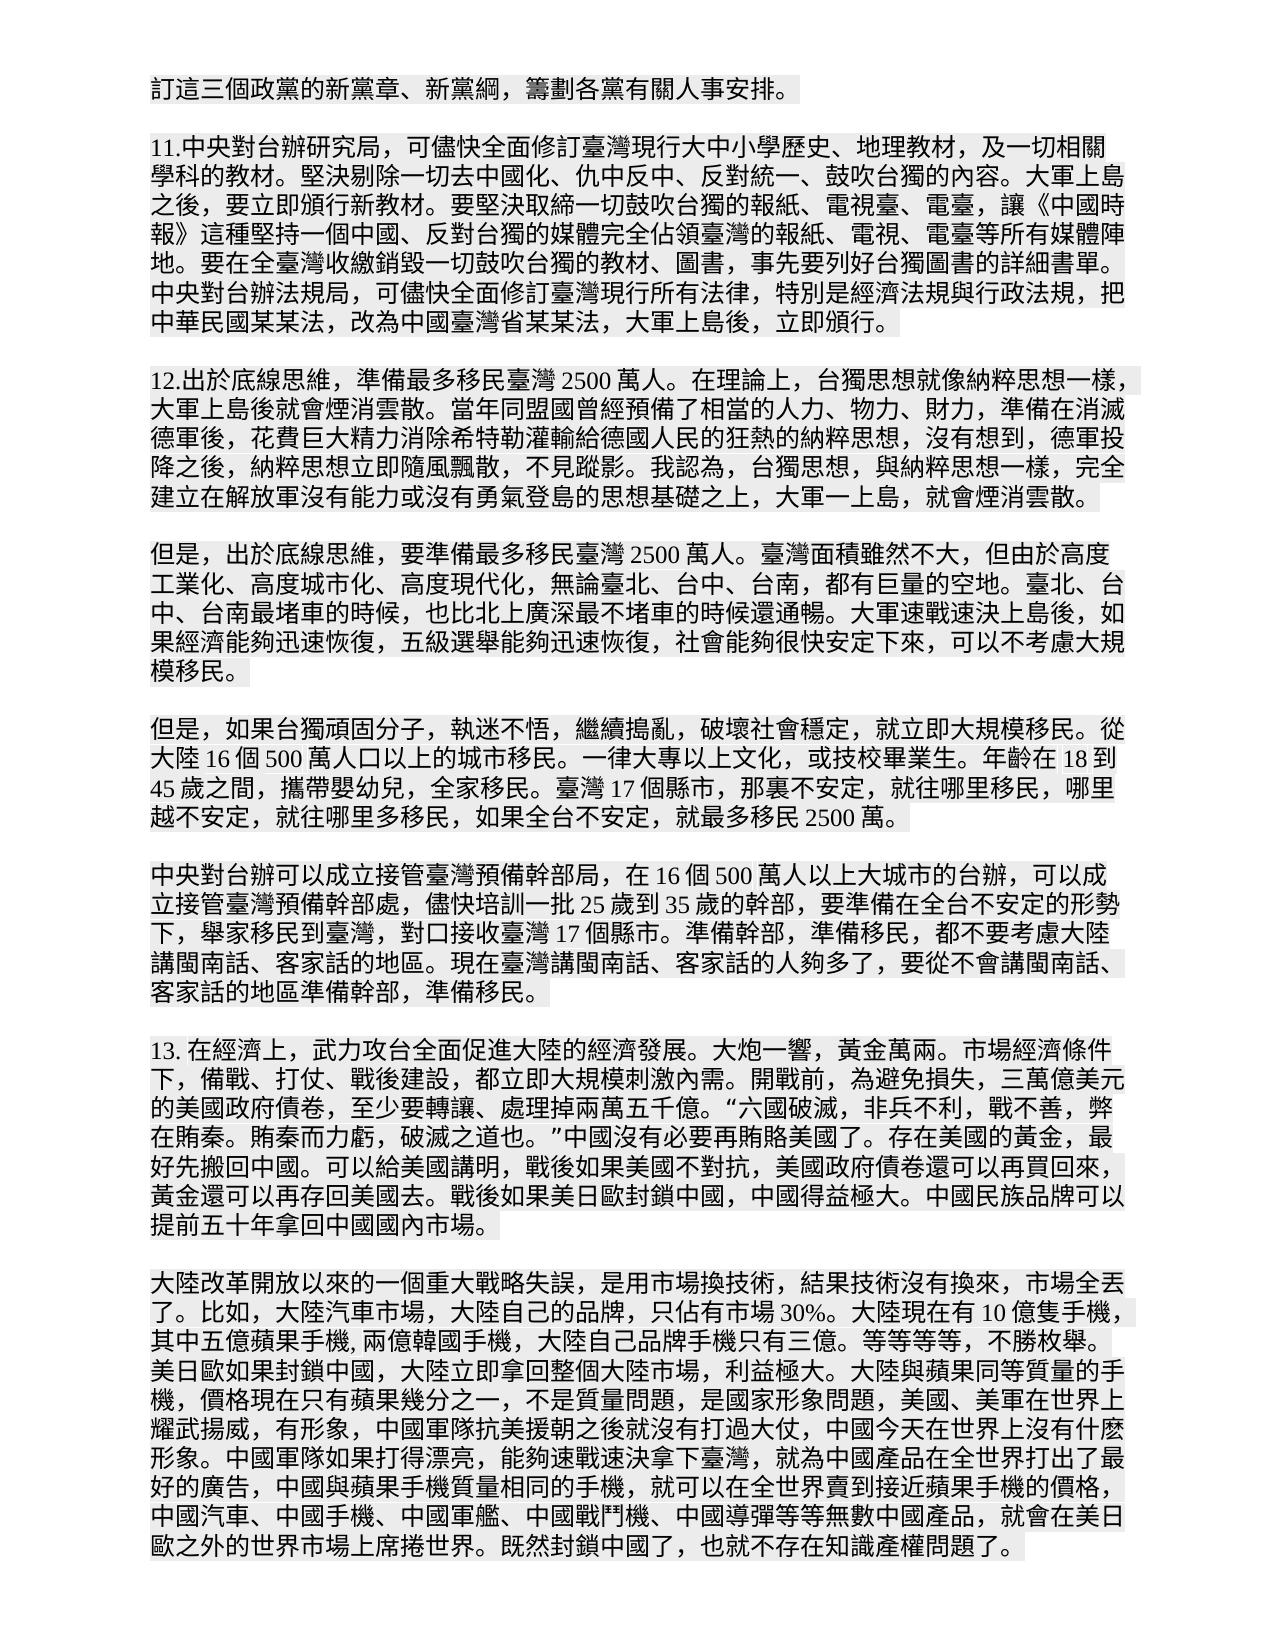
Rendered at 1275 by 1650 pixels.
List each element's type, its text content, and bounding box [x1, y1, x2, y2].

text 李先生您好。 咱倆不識，感謝您把我也納入數百人龐大的收件人之一。我不懂社會學，但我知道什麼 "不是" 社會學。您這篇 "大作"，大是很大，估計好幾萬字應該有吧，但光是字多數量大並不保證內容也一樣大。老實說，我實在看不出這樣的文章跟什麼社不社會學扯得上什麼關係。這類文章，只要更換幾個關鍵字，台灣其實多得是，特別是當今一片綠油油的台灣社會，這樣一種言論內涵，俯拾皆是；差別只是一個統一個獨，各擁立場，本質卻如一。 先不說立場，光就這類文章屬性而言，毫無一絲智性成份，它其實只是一種立場宣洩。宣洩沒啥不好，重點是宣洩什麼。我從中能感受到的唯一東西就是近乎瘋狂的愚昧與仇恨。在台灣，我同樣也常納悶，時下喧囂跋扈的綠油油人士們，特別是動輒搖旗吶喊、蠢血沸騰、反中仇中的年輕一代，究竟他們的腦殼裏頭還有沒有腦子？我從您的這篇文章中也有類似的困惑，甚且有過之而無不及。 真不可思議，怎麼會有人連如何燒殺擄掠都能如此興奮地規劃與幻想，講得彷彿人不是人，而只是一些可以任意擺佈的棋子或工具。假若祖國普遍是像您這樣的人，那我們要這種祖國做什麼呢？ 長期以來，我倒是也有個有關統獨的解決方法，經常浮現腦海，若能實施，小弟我很可能成為台灣之光，獲得諾貝爾和平獎。方法其實很簡單，我願意出資若干，挑個地點，擺個擂臺，恭請兩岸立場各異的愛國陣營，各自推派愛國志士數名，上台比劃比劃。小弟願意自掏腰包，提供武器給雙方參賽選手，包括扁鑽、武士刀、雙節棍、菜刀等等；要是打傷了，我甚至可以進一步提供醫藥費。台灣這一邊，我心裏頭已有些最佳人選，但我不太敢說出他們的名字，例如其中之一有個外號叫時代的什麼力量。至於對岸方面，就恭請李先生您領軍參賽。三回合定勝負，一舉解決兩岸統獨問題。 我對自己這個符合最高級社會學理念的構想，相當自豪。套一段您的句型： "有誰的想法能比陳真更精闢更精準更加高瞻遠矚的嗎？俺孤陋寡聞，沒有看見。有誰看見了，請告訴我，我一定儘快認真跟他學習。" 陳真 作者介紹： 前台南永福國小一到六年級班長 哈巴狗電台董事長 兩岸和平擂台賽發起人 諾貝爾和平獎最有潛力候選人 ======================================= 和平統一 已無可能 作者：李毅 2016年02月12日 臺灣觀選結束。今日離開臺灣。《李毅臺灣觀選記》，已經發表了十篇。這篇總結，分為五個部分。第一，簡介一下臺灣問題的現狀與這次選舉的結果。第二，檢驗一下我自己過去的研究，也就是那三篇文章的結論。第三，探討一下社會研究方法。第四，對習近平，說幾句話。第五，對蔡英文，說幾句話。出於對習近平和蔡英文的尊重，把第四、第五部分，提前放在卷首。本文的主幹觀點非常明確：和平統一已無可能。恭請海內外臺灣問題研究專家指教，特別恭請兩岸的台海問題專家指教。 致習近平 1. 總述：和平統一，已無可能。現在不解決臺灣問題，臺灣問題必將無限期拖延下去，且日益惡化。現在，在軍事、經濟、政治、外交、黨心、士氣、民氣、台情等等方方面面，大陸武力統一臺灣的時機都已經完全成熟。蔡英文公開明確承認九二共識，公開明確承認世界上只有一個中國、大陸和臺灣同屬一個中國，公開承認“大陸與臺灣均是中國的領土，促成國家的統一，應是中國人共同的責任”，這種可能性，微乎其微。這是天賜良機。大陸發動解放臺灣戰役，用戰爭方式統一中國的時間，可以初步定在2017年元旦到2017年五一之間。時間已經不多，可以用倒計時的方式，立即全面加緊準備。 2. 為什麽和平統一已無可能？為什麽必須動武？過去，現在，將來，臺灣發生了什麽？綜合二十多年來的多種統計資料，大體說來，形勢是這樣的。1996年，臺灣贊同1996年統一的人，超過30%。2006年，臺灣贊同2006年統一的人，少於10%。 2016年，臺灣贊同2016年統一的人，少於1%。主要原因，是李登輝、陳水扁、蔡英文通過修改臺灣大中小學教材，通過全面控制臺灣的社會輿論，在臺灣強行灌輸去中國化、仇中、反中、反對統一、堅持台獨的思想意識形態，在臺灣贊同統一的一代逐漸死光了，反對統一的年輕一代成長起來了。隨者蔡英文至少要執政八年，臺灣仇中、反中、反對統一的台獨意識必將迅速發展、日益壯大。如果現在不打，蔡英文執政四年之後，2020年，臺灣贊同2020年統一的人，可能少於500分之一。蔡英文執政八年後，2024，臺灣贊同2024年統一的人，可能少於1000分之一。之後只會越來越少。 雖然大陸在經濟上是臺灣的第一大貿易夥伴，臺灣實際上還在美國手裏。在軍事、政治、外交、思想、教育等眾多方面，實際上，臺灣現在不是中國的一部分，而是美國的一部分。這就使得，台獨勢力的順利發展，更加有恃無恐、肆無忌憚。時間在李登輝、陳水扁、蔡英文一邊，每多拖延一分鐘，都對大陸極為不利，因為臺灣贊同統一的人，多數是老人，死得很快。天有不測風雲，未來中美、中日關係的前景，烏克蘭衝突、中東衝突的前景，國際油價的前景，都不在大陸掌控之中。目前武力統一的有利時機，有可能稍縱即逝。 3. 未來和平統一的唯一可能性在於，很多年之後，在臺灣出現一個領袖，能夠全面修改臺灣的大中小學教科書，把去中國化、仇中、反中、反對統一、支援台獨的內容全部去掉，恢復所有臺灣省是中國的一個省、要做中國人、叛國是漢奸的教材內容，然後保證這種教材在臺灣使用二、三十年，培養出來新一代反對台獨的有中國意識的中國人，然後兩岸和平統一。現在看來，這種可能性是白日做夢、癡人說夢、天方夜譚。台獨勢力絕不會允許出現這種前景，美日也絕不會允許出現這種前景。最重要的是，大陸根本沒有任何方式方法可以促成或導致這種前景的出現。 4. 現在以蔡英文為首的台獨勢力深信：大陸弊端重重，危機四伏，一片黑暗，絕對不敢武力犯台，美日軍隊，出於美日的核心戰略利益，絕對不會坐視中國武力統一臺灣。現在，所謂大陸可能武力攻台，所謂美日軍隊不會保衛臺灣，這種“狼來了”的說法，在臺灣主流社會，早已成為笑話，成為笑柄。不僅多數綠營選民不相信，就是多數藍營選民也不相信。現在千分之999的臺灣人，根本就不知道王洪光是誰，根本就不可能哪怕看一眼王洪光的《大陸如何在戰爭中統一臺灣》。完全都是花崗岩的腦袋，針插不進，水潑不進。夏蟲不可以語冰。 5.目前大陸對台工作的一切方式方法，都不會導致和平統一，基本上都與實現和平統一無關。首先要丟掉兩岸經貿融合導致和平統一的愚蠢幻想。這種幻想與人類社會現實完全不符。二十多年來，兩岸經貿融合迅猛發展，台獨勢力同時迅猛發展，是又一個明證。秦滅六國之前，七國之間，經貿關係非常密切，可是六國沒有一國是和平統一的。一戰之前，交戰雙方經貿關係非常密切。二戰之前，德國與英法蘇美的貿易關係更為密切。烏克蘭經濟與俄羅斯經濟本身就是融為一體的。等等等等，不勝枚舉。在大陸扶植台商、照顧台商，完全與和平統一無關。有些台商，甚至是大台商，在大陸發財，卻在臺灣支援台獨。無論台商在大陸賺多少錢，都無助於拉動臺灣人民同意和平統一。在台南買水果無助於拉動台南人民同意和平統一，對台南果農來說，大陸買水果與美日歐在台南買水果沒有大的區別。經濟依存度與和平統一無關，加拿大和墨西哥對美國經濟依存度非常高，從來沒有聽說過加拿大和墨西哥同意與美國和平統一。 6.通過加強兩岸青年交流，促成臺灣青年同意和平統一，更是幻想，更是癡心妄想。通過大陸資本進軍臺灣，促成和平統一，是更大的幻想。給大陸政府出上述這些主意的哪些台海問題專家，不是水平低，不是能力差，而是拿了台獨勢力的好處，其心必異，只要清查一下他（她）們的家產及其來源，就一目了然。大陸客旅遊臺灣，對和平統一毫無用處。臺灣人均收入高於大陸，臺灣文明程度總體而言高於大陸。一些大陸遊客，文化偏低，年齡偏大，服裝有些不入時，在公共場合高聲喧嘩，甚至有隨地吐痰的，這都是我親眼所見。大陸客，在臺灣，總體而言，口碑不好，形象不好。少數臺灣人熱烈歡迎大陸客，完全是為了人民幣，與和平統一沒有一絲一毫的關係。 7. 現在多數臺灣人民所要求的，恰恰是大陸永遠無法提供的。目前，經過二十多年的台獨教育，多數臺灣人民並不要求大陸給錢，而是要求大陸提供“對等、尊嚴”，提供更大的台獨國際空間，最好是允許臺灣加入聯合國。連戰參加北京抗戰閱兵式，引起幾乎全臺灣人的憤慨。馬英九去新加坡參加習馬會，多數臺灣人對馬英九很反感，責怪馬英九沒有自稱總統，是自我矮化，是親中賣台。現在，只要是仇中、反中的事情，無論大中小，都能在臺灣煽動起巨大的群眾性的、情緒化的支援。 這也難怪，因為，現在，在全世界，阻擋臺灣從事實獨立走向完全、徹底獨立的，就是大陸，而且，大陸目前的主要做法，就是消滅台獨的國際空間。中國有14億人，有960多萬平方公里，產值有10萬多億美元，有三十多個省。臺灣省2300萬人口，3.6萬平方公里，產值5000多億美元，論人口、面積，臺灣省平均小於中國一個省，論產值，平均也不到中國兩個省。鑒於臺灣有18萬軍隊，大陸對臺灣省的尊重，可以略高於上海市、廣東省、香港市。但是，目前多數臺灣人民所要的台獨國際空間，即使大陸軍隊被打敗了，大陸政府也不敢給，誰給誰就會立即被推翻。可是，如果大陸不給台獨國際空間，多數臺灣人就會繼續仇中、反中，而且會越來越嚴重。反服貿太陽花，反課綱，周子瑜事件，這樣的仇中、反中群眾運動，只會層出不求，要找事，很容易，沒事都能找出事來，更不用說本來就有很多事，防不勝防。 8. 武力攻台，目前在軍事上有絕對的把握。王洪光《大陸如何在戰爭中統一臺灣》一文，已經講得清清楚楚。本文做一點補充建議。在兵力配置上，按照最低兵力要求的六倍配置兵力。解放臺灣戰役，與解放戰爭打錦州、打天津、渡江戰役一樣，時間要用小時計算，力求速戰速決。早一個小時解決戰鬥也是好的。要吸取金門戰役的教訓。在臺北、台中、台南三個方向，可同時配置一個強大的空降突擊兵團，和一個強大的登陸突擊兵團，這六個兵團的兵力與火力配置，都要大到足以獨自解放全臺灣。真正做到殺雞用牛刀。六個兵團，全是主攻兵團，都不是助攻兵團。明確授權這六個兵團，每個兵團都有義務在解決當面之敵後，迅速幫助尚未結束戰鬥的友鄰兵團，迅速解放全臺灣。在火力配置上，給每個兵團，都配備足夠的電磁彈和中子彈。一方面，最好一個都不用。另一方面，如果需要，該用多少就用多少。每早一分鐘解決戰鬥，就是對臺灣人民的最大愛護。 配備六個主攻兵團，同時也是為了練兵。在內蒙古大草原練兵，畢竟練不了陸海空協同，更練不了陸海空與城市戰的協同。對提高部隊戰鬥力來講，在臺灣打五天，等於在內蒙古大草原練二十年。攻擊得手、拿下臺灣後，除留下駐防臺灣的海空軍部隊、戰略火箭軍部隊和一個集團軍之外，主攻部隊主力立即迅速回撤到大陸原駐防地，以震懾全球軍事列強，迅速恢復全球戰略穩定。臺灣地方的軍事行動，迅速交給武警部隊接防。 9.與軍事攻取臺灣同樣重要的，甚至更為重要的，是戰後治理臺灣。要吸取香港工作的教訓，對戰後治理臺灣，精心設計，精心施工。戰後治理臺灣，並不困難。臺灣經濟的現代化程度，遠高於二戰前的德國與日本，而且，大都是節能型、環保型產業，戰後恢復經濟非常容易。臺灣民主是好東西，要愛護，要保護，要發揚。臺灣的五級選舉，可全部保留，各級公務員可全部留用，只需把總統選舉改為省長選舉，把立法院選舉改為省議會選舉。 這要感謝李登輝。兩蔣時代，臺灣有一個龐大的臺灣省政府，在台中，治理臺灣省日常事務，另有一個中華民國政府，在臺北，代表全中國。李登輝為了台獨，也為了打擊聲名卓著的臺灣省長宋楚瑜，廢除了台中的臺灣省政府，把在臺北的中華民國政府全面降格行使臺灣省政府的職能。所以現在很好辦，大軍上島後，只需把現在臺北行使臺灣省政府職能的中華民國政府，改名為臺灣省政府，把各部改為各廳，就一切都解決了，教育部改為省教育廳，交通部改為省交通廳，等等等等，即可。只需撤銷外交部和國防部，改為臺灣省外辦，和臺灣省軍區。臺北現政府，部下面就是處，處下面就是科，沒有司局，剛好。首任臺灣省長，很多人都合適，連戰，宋楚瑜，馬英九，吳伯雄，洪秀柱，林毅夫，郝龍斌，等等等等。林毅夫的國際形象尤其好。把在香港立法會沒有通過的對候選人的限制條例，拿來放在臺灣用。相信臺灣人民，依靠臺灣人民，首任省長之後的臺灣省長，臺灣人民選上誰，就是誰，垂範香港。 10.臺灣現有三個大黨，重組之後，都可以繼續競選參政。無非是中國現有八個民主黨派，再加上兩、三個。中國國民黨，由黃復興黨部、新黨、深藍組成。大陸的民革，是否加入，可以研究。民進黨，改名中國民主進步黨，全力動員全體原民進黨員反正加入。首任中國民主進步黨主席，或許可以徵召許信良。可以抛石頭，摻沙子，可以派遣茅以軾、賀衛方、張千帆等著名大陸自由派人士移民臺灣，加入中國民主進步黨的領導工作。成立中國青年黨，全力動員全體原時代力量黨的黨員反正加入。規勸宋楚瑜的親民黨，規勸國民黨本土派，自由選擇加入中國國民黨或中國民主進步黨。愛國不分先後，一個都不能少。各黨修改一下黨章的頭一段或頭幾段就可以。無非是在第一段加上：熱愛祖國，堅決擁護統一，堅決反對台獨。治理戰後臺灣初期，在公檢法等相關部門，可以多用中國國民黨（黃復興黨部）的人，在民生部門，可以多用中國民進黨的人。三個政黨的領袖人物，可以參照其他八個民主黨派的辦法，在全國人大、全國政協安排。中央對台辦政黨局，現在就可以修訂這三個政黨的新黨章、新黨綱，籌劃各黨有關人事安排。 11.中央對台辦研究局，可儘快全面修訂臺灣現行大中小學歷史、地理教材，及一切相關學科的教材。堅決剔除一切去中國化、仇中反中、反對統一、鼓吹台獨的內容。大軍上島之後，要立即頒行新教材。要堅決取締一切鼓吹台獨的報紙、電視臺、電臺，讓《中國時報》這種堅持一個中國、反對台獨的媒體完全佔領臺灣的報紙、電視、電臺等所有媒體陣地。要在全臺灣收繳銷毀一切鼓吹台獨的教材、圖書，事先要列好台獨圖書的詳細書單。中央對台辦法規局，可儘快全面修訂臺灣現行所有法律，特別是經濟法規與行政法規，把中華民國某某法，改為中國臺灣省某某法，大軍上島後，立即頒行。 12.出於底線思維，準備最多移民臺灣2500萬人。在理論上，台獨思想就像納粹思想一樣，大軍上島後就會煙消雲散。當年同盟國曾經預備了相當的人力、物力、財力，準備在消滅德軍後，花費巨大精力消除希特勒灌輸給德國人民的狂熱的納粹思想，沒有想到，德軍投降之後，納粹思想立即隨風飄散，不見蹤影。我認為，台獨思想，與納粹思想一樣，完全建立在解放軍沒有能力或沒有勇氣登島的思想基礎之上，大軍一上島，就會煙消雲散。 但是，出於底線思維，要準備最多移民臺灣2500萬人。臺灣面積雖然不大，但由於高度工業化、高度城市化、高度現代化，無論臺北、台中、台南，都有巨量的空地。臺北、台中、台南最堵車的時候，也比北上廣深最不堵車的時候還通暢。大軍速戰速決上島後，如果經濟能夠迅速恢復，五級選舉能夠迅速恢復，社會能夠很快安定下來，可以不考慮大規模移民。 但是，如果台獨頑固分子，執迷不悟，繼續搗亂，破壞社會穩定，就立即大規模移民。從大陸16個500萬人口以上的城市移民。一律大專以上文化，或技校畢業生。年齡在18到45歲之間，攜帶嬰幼兒，全家移民。臺灣17個縣市，那裏不安定，就往哪里移民，哪里越不安定，就往哪里多移民，如果全台不安定，就最多移民2500萬。 中央對台辦可以成立接管臺灣預備幹部局，在16個500萬人以上大城市的台辦，可以成立接管臺灣預備幹部處，儘快培訓一批25歲到35歲的幹部，要準備在全台不安定的形勢下，舉家移民到臺灣，對口接收臺灣17個縣市。準備幹部，準備移民，都不要考慮大陸講閩南話、客家話的地區。現在臺灣講閩南話、客家話的人夠多了，要從不會講閩南話、客家話的地區準備幹部，準備移民。 13. 在經濟上，武力攻台全面促進大陸的經濟發展。大炮一響，黃金萬兩。市場經濟條件下，備戰、打仗、戰後建設，都立即大規模刺激內需。開戰前，為避免損失，三萬億美元的美國政府債卷，至少要轉讓、處理掉兩萬五千億。“六國破滅，非兵不利，戰不善，弊在賄秦。賄秦而力虧，破滅之道也。”中國沒有必要再賄賂美國了。存在美國的黃金，最好先搬回中國。可以給美國講明，戰後如果美國不對抗，美國政府債卷還可以再買回來，黃金還可以再存回美國去。戰後如果美日歐封鎖中國，中國得益極大。中國民族品牌可以提前五十年拿回中國國內市場。 大陸改革開放以來的一個重大戰略失誤，是用市場換技術，結果技術沒有換來，市場全丟了。比如，大陸汽車市場，大陸自己的品牌，只佔有市場30%。大陸現在有10億隻手機，其中五億蘋果手機, 兩億韓國手機，大陸自己品牌手機只有三億。等等等等，不勝枚舉。美日歐如果封鎖中國，大陸立即拿回整個大陸市場，利益極大。大陸與蘋果同等質量的手機，價格現在只有蘋果幾分之一，不是質量問題，是國家形象問題，美國、美軍在世界上耀武揚威，有形象，中國軍隊抗美援朝之後就沒有打過大仗，中國今天在世界上沒有什麽形象。中國軍隊如果打得漂亮，能夠速戰速決拿下臺灣，就為中國產品在全世界打出了最好的廣告，中國與蘋果手機質量相同的手機，就可以在全世界賣到接近蘋果手機的價格，中國汽車、中國手機、中國軍艦、中國戰鬥機、中國導彈等等無數中國產品，就會在美日歐之外的世界市場上席捲世界。既然封鎖中國了，也就不存在知識產權問題了。 14. 對於中華民族，臺灣的戰略位置如骨鯁在喉，拿不回臺灣，則東海、南海問題永遠無解，永遠沖不出第一島鏈。用李敖的話講：臺灣是中國的睾丸，一直捏在美國手裏。拿回臺灣，則東海問題、南海問題立即冰融，第一島鏈立即消失，西太平洋戰略格局立即巨變，中國軍事、經濟、外交、思想等各方面的地位，在全世界立即就上一個大的臺階，與美國的新型大國關係，立即成型。1949年以來，67年了，為了統一臺灣，大陸領袖和人民，付出了巨大的人力、物力、財力、感情；對台工作，各級對台辦，養了多少人，花了多少錢。中國現在經濟總量世界第二、軍事力量世界第三，可是，對很多彈丸小國，中國外交部在公報中都要被迫說一句：感謝貴國支援一個中國，真是把列祖列宗、全球華人的人都丟盡了。過去被迫這樣講，是因為大陸軍事上沒有這個能力，現在大陸軍事上有這個能力了，戰場上能夠拿到的，實在沒有必要在談判桌上再作賤自己了。三個自信，不是拿嘴吹出來的，是打出來的。現在，抗美援朝打出來的自信，65年了，已經用光了，用盡了，沒有了。速戰速決拿下臺灣，全球華人至少可以自信自豪五十年。 15. 大陸有腐敗，有弊端，有社會不公平、社會不公正的現象。打臺灣，有利於在大陸加速推進自主創新，加速推進戶口改革，加速推進反腐敗。開戰之前，要宣佈取消分省市高考，宣佈恢復全國統一高考的時間。開戰之前，要開放除了北上廣深之外所有城市的戶口。北上廣深的戶口也要限期開放。現在雲南的人均收入只有天津的四分之一。開放戶口，必將促成中國人力、物力、財力等生產要素的優化組合發生大躍進，僅此一項，就可以保證中國經濟今後持續二十年每年增長10%。北上廣深等特大城市之間人才自由流動，必將極大促進中國的自主創新能力。（見李毅選集第一卷http://www.langlang.cc/16533947.htm第 46頁到第80頁。）誰為中國人民恢復全國統一高考，誰為中國人民取消戶口限制，中國人民就會為誰赴湯蹈火。 16. 武力統一符合人類社會發展規律。夏、商、周、秦、漢、唐、宋、元、明、清、中華民國、中華人民共和國的統一，都是武力統一，或兵臨城下的城下之盟。美國、日本、德國、俄國、法國、英國、義大利等當今世界主要強國的統一，都是武力統一，或兵臨城下的城下之盟。不戰而屈人之兵，和平統一，必須是在兵臨城下、雙方對戰爭結果毫無懸念的情況下，才有可能。 17.打仗要師出有名。大陸打臺灣，用什麽名義？就用臺灣堅決拒絕簽訂《兩岸和平協定》的名義。大陸備戰結束，開戰前一、二十天，可主動與蔡英文政府談判，要求按照李登輝、馬英九制定的《國統綱領》的有關詞句簽訂《兩岸和平協定》，並拿出一個好看的協定草案。同時對聯合國、歐盟、上海合作組織、亞投行所有國家、所有100多個中國的邦交國、所有相關國際組織，掀起一場外交大戰，推銷這個協定草案，要求全人類支援兩岸按照臺灣制定的《國統綱領》簽署《兩岸和平協定》。 除了美日，全世界可能沒有那個國家敢於公開反對中國這個熱愛和平的美好要求。就是對美國，中國也有很多話要說，當年的“四不一沒有”，就是美國和陳水扁承諾的，現在到了美國完全徹底兌現承諾的時候了。蔡英文作為兩國論的倡導者，作為當今台獨勢力的領袖與教母，必然會斷然拒絕按照李登輝、馬英九制定的《國統綱領》簽署《兩岸和平協定》。臺灣拒絕和平，大陸為和平而戰，全人類沒話講。中央對台辦交流局，現在就可以開始起草這個保證能打仗的《兩岸和平協定》。要特別注意中英文的區別。英文要特別要看，要讓全人類都覺得非常好看，並且要特別向全人類說明，這是從臺灣李登輝、馬英九的《國統綱領》中引用的詞句。中文要讓台獨勢力完全無法接受，而且對臺灣政府講，一個字都不改。世界列強的領袖，都是現實主義者，都很清楚戰場結果與談判結果之間的關係。以中國現在的經濟軍事實力，這樣一個《兩岸和平協定》，已經是最低要價了，是給美日領袖一個面子。一句話都不說，直接把臺灣打下來，也未嘗不可。 18. 除了打過海峽去，解放臺灣島，對台工作還有其他做法嗎？想來想去，非要做的話，當然可以找事做，但都是事倍功半的下策。如果不打，對台工作的戰略，就只能是破壞台獨勢力，保護統一火種。具體說來，鑒於臺灣已經由主張台獨的政黨和領袖執政，大陸立即解散海協會，取消國台辦的名義，改用中共中央對台辦的名義，進行對台工作。中共中央對台辦，要求臺灣當局，立即恢復國統會，立即恢復《國統綱領》。鑒於大陸海協會已經解散，大陸海協會與臺灣海基會這兩個民間團體簽署的23項協定，就不存在了，為了挽救兩岸關係，中共中央對台辦要求立即與臺灣國統會重新簽署這23項協定。鑒於臺灣當局拒絕恢復國統會，為了挽救兩岸關係，中共中央對台辦立即與黃復興黨部重新簽署這23項協定。由黃復興黨部的總部與其在全臺灣的分部，在全臺灣代行現在臺灣海基會的工作。 19.大陸現有幾萬家台商。大陸和臺灣現在每年有1200億美元的生意，臺灣到大陸800億，大陸到臺灣400億。絕不允許台獨勢力、台獨分子再沾手一分錢。對大陸台商，抓大放小，從最大的五家台商、十家台商、五十家台商、一百家台商做起，要求它們在臺灣三大報紙之一刊登顯著廣告：“大陸與臺灣均是中國的領土，促成國家的統一，應是中國人共同的責任”。任何公司，任何臺灣企業家，要想沾手這每年1200億的生意，都要查一查，中共對台辦自己查也行，委託黃復興黨部查也行，看看與台獨勢力有沒有密切關係。如果本人是台獨分子，沒門。如果三族之內有台獨頭面人物，必須去給這個頭面人物做工作，或宣佈與這個頭面人物脫離親屬關係。總之，在大陸賺人民幣，在臺灣支援台獨，這種事情，一分錢也不能再發生了。 20. 他大舅他二舅都是他舅，高桌子低板凳都是木頭。經過努力工作，五年之後，或許黃復興黨部可以從9萬人恢復到90萬人，十年之後，或許可以恢復到200萬人。但是，上述這些工作，無論做得多麽好，無論做多少年，都不能導致和平統一。最後還是要武力統一。總之，從今往後，武力統一之外的和平對台工作，又難看，又難吃，浪費大量人力、物力、財力，費力不討好，事倍功半。還是不如現在就打過去算了。 小小寰球，有幾個蒼蠅碰壁。 嗡嗡叫，幾聲淒厲，幾聲抽泣。 螞蟻緣槐誇大國，蚍蜉撼樹談何易。 正西風落葉下長安，飛鳴鏑。 多少事，從來急；天地轉，光陰迫。 一萬年太久，只爭朝夕。 四海翻騰雲水怒，五洲震蕩風雷激。 要掃除一切害人蟲，全無敵。 （此節1月17日深夜在臺北草擬、討論。副團長戴為群、某某某參與討論並同意基本觀點。） 致蔡英文 1.和平臺獨是幻想。台獨不是請客吃飯，不是做文章，不是繪畫繡花，不是溫良恭儉讓，台獨是暴動，是用屍積成山、血流成河的方式，把中國臺灣省從中國分裂出去的暴烈行動。二十多年來，和平臺獨之所以順利成功，是因為大陸14億人民的絕大多數，並不知道真實情況，他們還以為和平統一正在進行之中。一旦大陸人民瞭解到，和平統一已無可能的殘酷現實，和平臺獨的路就走不通了。目前臺灣多數堅持台獨的朋友，都認為台獨可以和平實現，這完全是異想天開。 2.實現台獨的唯一途徑，是打敗中國軍隊。我從來不否認，台獨的確也有一定的理由。我2008年在大陸出版的著作http://www.langlang.cc/2048111.htm，第251頁到第253頁，就專門介紹了台獨的理由。但是，有理由台獨，不等於能夠實現台獨。朝鮮和越南都曾經是中國的一部分，現在不是了，因為朝鮮和越南曾經打敗中國軍隊，越南還曾經打敗過無敵于天下的蒙元大軍。 3. 裝備800萬條槍，打一場臺灣獨立的人民戰爭，是台獨的正規選項。二十多年來，每當台獨朋友質問我：我們臺灣這麽多人口，這麽大的面積，這麽大的產值，為何不可以獨立？我的回答都是一貫的：你們只要敢打，就有可能。臺灣現在2300萬人，除去老弱病殘，有800萬人可以拿槍。可以裝備100萬挺重機槍，200萬挺輕機槍，300萬隻衝鋒槍，200萬隻高級步槍。我這次也親眼看到了，臺北、台中、台南，都有高樓林立的都市區，易守難攻，是打城市戰的天然好戰場。根本不用築壘，只要把這800萬條槍，放進這些高樓中，只要有足夠的彈藥、飲水、壓縮餅乾，就形成了人類有史以來最大的城市堡壘群。不要說大陸軍隊兩周拿不下整個臺灣，就是臺北101大樓，在裏面放上兩萬條槍，大陸軍隊兩周都拿不下來。200萬怎麽敢進攻800萬？以大陸現在的200萬軍隊，根本不敢碰臺灣。為了攻取臺灣，大陸軍隊至少要恢復到我上小學時的規模：500萬軍隊，外加3000萬基幹民兵。 4. 在軍事上，在經濟上，打一場800萬條槍的臺灣獨立人民戰爭，對臺灣是易如反掌的事情。臺灣根本不用從美國買武器。正如王洪光《大陸如何在戰爭中統一臺灣》一文所述，臺灣軍隊的飛機、軍艦、裝甲部隊，在解放軍第一輪火力覆蓋中，就會被基本消滅，就會失去作戰能力。要打贏臺灣獨立戰爭，臺灣的二十萬軍隊，要徹底變換裝備，改為十萬個單人對空肩扛式導彈放射架，和十萬個單人反坦克肩扛式導彈發射架。這二十萬隻發射架，加入800萬條槍，放進臺北、台中、台南的高樓群，就對解放軍的空中優勢和裝甲優勢，構成巨大的威脅。所有上述這些武器，都便宜得要命，臺灣自己都能造。比從美國買沒用的重武器便宜許多倍。 5.但是，在政治上，有兩大難題。第一個，是如果動員臺灣人民。二十多年來，台獨領袖一直努力忽悠臺灣人民，說台獨絕對不用打仗，可以和平臺獨，所以二十年來台獨順利發展。現在，雄才大略的蔡英文主席，如何改口，如何教育多數臺灣人民，為了台獨，捨身取義，傾家蕩產，毀家紓難，捨生忘死，視死如歸，慷慨赴死，在人口稠密的居民區、辦公區，打一場玉石俱焚的台獨人民戰爭？台獨上層領導人士，能否自己，或讓自己的子孫，帶頭在這場台獨人民戰爭中身先士卒、衝鋒陷陣？我不知道，我的研究還不夠，請各位專家指教。 6.第二個問題，更為嚴重。台獨二十多年來之所以在臺灣順利成功，一個非常重要的原因，是當年李登輝杯酒釋兵權，奪了郝柏村的兵權，奪了深藍的兵權。李登輝和陳水扁都刻意拔擢本省籍的將軍。現在，如果給臺灣人民裝備800萬條槍，和充足的彈藥，黃復興黨部，至少可以掌握幾十萬條槍。論選舉，民進黨以一當十，可是 民進黨不會打仗。論打仗，在臺灣，黃復興黨部以一當百。黃復興黨部，一旦有了幾十萬條槍的兵權，會不會報當年一箭之仇，消滅台獨領導階層，拿回當年被李登輝奪走的兵權和政權？我不知道，我的研究還不夠，請各位專家指教。黃復興黨部一旦動手，大陸必將全力支援。 7.多數台獨朋友都很看重，大陸確實有人公開或私下支援台獨。但是，不能光看絕對數字，還要看相對數位。大陸有14億人。如果有百分之一的人支援台獨，就是1400萬，百分之二，就是2800萬，百分之三，就是4200萬。所以，即使有4200萬大陸人支援台獨，也可以忽略不計，因為還有97%的大陸人民反對台獨。而且，一旦開戰，這些支援台獨的大陸朋友，絕大多數，也會公開改變態度，支援武力統一。極少數繼續支援台獨的人，會按照大陸的《反分裂國家法》，當作叛國的漢奸賣國賊論處。 8. 總述：和平臺獨是幻想。台獨的正規選項，是打一場800萬條槍的臺灣獨立人民戰爭。在軍事上、經濟上，這對臺灣易如反掌。但在政治上有兩大難題，能否破解這兩大難題，我的研究不夠，我不知道。如果無法解決這兩大難題，武力台獨的路就走不通。和平臺獨、武力台獨都走不通，就只有和平統一、武力統一這兩條路了。可是，和平統一這條路，被臺灣自己堵死了，從今往後，在可以預料到的相當長的時間裏，沒有任何臺灣領導人，敢在臺灣提倡和平統一。那豈不是，只剩下，武力統一這一條路了？ 臺灣現狀 臺灣的現狀，因為致習近平與蔡英文的兩個部分提前放在卷首，已經在前面講過了。這裏從另一個角度，從臺灣人的角度，再簡單描述一下。在蔣介石、蔣經國時代，絕大多數臺灣人，都認為自己是中國臺灣省人。這是現實，你活在某村、某鄉、某縣、某市，屬於臺灣省，龐大的省政府，在台中，管理臺灣省的日常生活。這個臺灣省，屬於一個叫做中國的國家，首都原來在南京，現在因故遷到了臺北。這個中國中央政府，自稱代表全中國，剛到臺灣時，在世界上有近百個國家承認，後來減少到只有20幾個。 蔣經國犯了兩個大錯誤。一是不知道自己什麽時候去世，二是把立志要消滅中國國民黨和中華民國的李登輝選為副手。李登輝上臺，修改憲法，修改法律，改變政府結構，改變大中小學教材，改變社會輿論，造成了事實上的臺灣獨立。廢除了在台中的龐大的臺灣省政府。把臺北的中國中央政府裏面，代表全中國的部門、職位、編制，逐步撤銷，直至消滅；把政府的職能，轉變為臺灣省政府的職能，只管理臺灣，與中國無關。最為重要的，是由臺灣2300萬人民，直接選舉國家總統。 剛開始，作為一個臺灣人，這是個笑話。中國14億人，中國的總統，怎麽能由臺灣的2300萬人選出？2300萬臺灣人能選的，不就是臺灣省長嗎？可是，二十多年過去了。經歷過李登輝、陳水扁、馬英九六次選舉之後，對多數臺灣人來講，臺灣不是一個省，臺灣是一個獨立的國家，臺灣人民自己選總統，自己選國會，自己選五級政府，這不僅作為大中小學教材內容，不僅作為主流社會輿論，而且作為一種政治現實，作為一種生活方式，根深蒂固地建立起來了。今天，對於多數臺灣人，你要是說：臺灣不是一個獨立的國家，而是一個省，臺灣省是中國的一個省，他會非常吃驚，以為你腦子裏面進了水，以為你腦殘，以為你是從月亮上來的。 我在十年前，十五年前，就準確預料到，今天臺灣會有這個形勢，並寫進了文章裏，寫進了書裏。知難行易。直到今天，大陸同胞多數人，海外僑胞多數人，還不瞭解這個基本的現實。這次選舉，把這個基本現實，徹底暴露了，全人類都知道了。從今往後，臺灣沒有藍綠之爭了，因為沒有藍營了。今後的臺灣政壇，是若干綠色政黨競爭的舞臺。 社會學研究 一個好的社會學研究(sociological research)，包括三個方面：第一，社會形勢。也就是對社會的描述性研究（descriptive research)和解釋性研究(analytical research) 。第二，社會預測。第三，社會政策。或者叫公共政策(public policy)。研究做得好不好，自己說了不算，別人說了也不算。實踐說了算，時間說了算。 三年、五年、十年、八年過去，回過頭來看，一目了然。比如，關於台海研究，三年、五年、十年、八年前，有很多文章，有很多著作，很難比較，很難評價。現在，我們知道了，臺灣是這樣一個形勢，我們回過頭去看，三年、五年、十年、八年前，哪篇文章、哪本著作，對當時的形勢描述得正確？分析得透徹？哪篇文章、哪本著作，對今天的形勢預測得準確？哪篇文章、哪本著作制定的政策今天看來是最好的政策，可惜執政者沒有採用？不怕不識貨，就怕貨比貨，一比嚇一跳。 《李毅臺灣觀選記1》就說，我關於台海有十幾篇稿子，其中有三篇重要一些，這次來臺灣觀選，做實地調查(field study)，就是要用臺灣今天的實際檢驗一下這三篇文章。《李毅臺灣觀選記8》檢驗了《蔡英文這個人好生了得》一文。《李毅臺灣觀選記9》檢驗了《祖國統一的時機與方式》一文。在這篇總結裏，檢驗一下最長的一篇文章。《美日中台台海戰略的國際社會學分析》，見於互聯網。 http://www.sociology.cass.cn/shxw/qt/P020051024308611567650.pdf http://club.kdnet.net/dispbbs.asp?boardid=24&id=1012701 這篇長文，是我1996年之後十年台海研究的總結。這是一篇演講稿。2005年3月26日，大芝加哥華人華僑聯合會，舉行座談會，支援大陸頒行《反國家分裂法》。我事先寫了這個稿子，在會上簡要念了一下。《晨報》，《芝加哥時報》，《芝加哥華語論壇報》，等一些北美華人報紙，對我的發言做了報道。不勝感謝安徽大學出版社，2008年，在大陸出版了該文的全文，http://www.langlang.cc/2048111.htm，在拙著《中國社會分層的結構與演變》中譯本，第241至256頁。2015年，九州出版社，出版李毅選集第一卷http://www.langlang.cc/16533947.htm， 和李毅選集第二卷 http://www.langlang.cc/16637214.htm，排版時，這篇文章一直在裏面，付印前幾天，拿掉了，原因是，九州出版社，就是中央對台辦的出版社，怕選入這篇文章，太敏感。下面就按照安徽大學出版社的頁碼來檢驗這篇文章。 全文分為六個部分。第一部分，《世界格局》，第241至243頁。總結到：“這就是美中爭奪臺灣背後的世界格局。臺灣是戰略要地，列強必爭。臺灣是中國的一個省。臺灣島是中國東南沿海一艘永不沈沒的航空母艦。臺灣扼日本、中國、南朝鮮石油進口咽喉要道。上海、香港、廣州、南京、武漢、長沙、合肥、南昌、福州、杭州，十大城市，均在臺灣中程火力威脅之下。臺灣省不保，中國東南沿海屏障盡失。反之，統一臺灣，則中國東南沿海國防前線外推一千公里，中國海軍自然沖出第一島鏈，兵鋒南指馬六甲，東向夏威夷。此為美國、日本全球戰略上難以咽下的苦果。中日、中美已經為了臺灣鬥了一百多年。先是中日鬥了五十多年。然後是中美鬥了五十多年。為了不丟臺灣，中國打了朝鮮戰爭，打了越南戰爭，在華沙和美國談了十六年，和美國簽了三個公報。1949年以後的中美鬥爭史，也是一部臺灣爭奪史。” 第二部分，《美國戰略》， 第243至245頁。總結到：“台海問題的基本現狀就是美國武力阻止中國統一。美國的台海戰略是不戰而永遠分裂中國。美國的最高國策，就是絕對不允許在歐洲或亞洲出現一個可能挑戰美國獨霸世界的潛在對手。為防止中國崛起進而挑戰美國獨霸世界，阻止中國統一、保持中國分裂是美國自然而然的基本國策。誰是世界霸主，誰就會這麽做；誰做美國總統，誰都會這麽做。這與道德和意識形態無關，是由美國和中國在世界體系中的地位所決定的。更進一步，正如萊斯上周在日本上智大學公開宣佈，美國將不惜一切代價永遠保持對中國的軍事優勢。同時，美國已組建美日聯盟、美韓聯盟、美印聯盟，並聯合其他亞洲國家，環繞中國，迫使中國不敢輕舉妄動。美國已給所有這些國家出售先進武器，同時全力阻止歐洲對華武器解禁。如此，美國判斷，在可以預見的將來，美國可以永遠保持分裂中國的現狀。美國並不要打仗，而是要不戰而永遠分裂中國。美國特別不想在兵分中東時出現台海危機，因此特別討厭陳水扁在15萬美軍駐防伊拉克時挑釁大陸。但無論如何，決不許中國統一。這就是美國的台海戰略。” 第三部分，《日本戰略》，第246至247頁。總結到: “蘇聯解體後，日本經濟、軍費都成為世界第二，面臨戰略抉擇。日本自然而然要求不僅做經濟上的第二，而且做軍事、外交 、政治上的二號霸主。日本有兩種戰略選擇。一是聯亞爭雄。日、中、韓可以組成自由貿易區，形成像歐元一樣的統一貨幣。背靠中國的廣大市場和廉價勞動力，日本可與美、歐爭雄，三分天下。這樣做，日本首先必須像德國一樣，徹底解決歷史問題，真正支援中國、朝鮮和平統一, 取得中、韓支援。二是聯美主亞，支援美國主宰世界，在美國支援下擴充軍備，出兵海外，與美國共同主宰世界、稱霸亞洲。經過十多年實踐和探索，在兩種戰略中，日本最終選擇了後者。為 防止中國崛起，取代其老二地位，日本變本加厲，鼓勵台獨，阻擋中國統一。加速擴軍，保持和增強對華軍事優勢。最近公然將台海列入日美安全協定，公開強烈反對歐洲對華武器解禁。昨天日本防衛廳長官公然宣稱，一旦中國對台動武，日本將視情況協助美軍。維持中國分裂，擴軍備戰，慫恿和協助美國最終為阻擋中國統一不惜一戰，這就是日本的台海戰略。這是日本決策者從日本國家長遠利益和根本利益出發，做出的重大戰略抉擇，與道德和意識形態無關，與誰做日本領導人無關，與中國追究歷史與否更是無關。特別須要指出的是，日本的這個大戰略，現在是得到絕大多數日本人民支援的。” 第四部分，《中國戰略》， 第247至第251頁，總結到：“反分裂法，是中國對美日的巨大妥協，是推遲攤牌。中國經濟發展速度比美日快，有可能30年趕上日本，50年趕上美國。中國海空軍與美日差距巨大。十年來，在美日支援下，台獨如燎原烈火，無法遏制。中國在台海問題上有兩種戰略選擇。一是現在攤牌，二是推遲攤牌。經過十年的實踐和探索，現在中國決定忍辱負重，推遲攤牌，推出反分裂法。東方紅，太陽升，中國出了個毛澤東。朝鮮一戰，中國人民從此站立起來了。在史達林準備把北朝鮮讓給美國的時候，毛澤東為什麽參戰？周恩來後來先後給斯諾和尼克松作了明確的解釋，都有案可查。周恩來明確指出，就是因為杜魯門派第七艦隊占了臺灣，阻礙中國統一。朝鮮戰爭之後，中美在華沙談了16年，談什麽？就是中國要美國還臺灣，美國不還。越戰高峰期，美國出兵50萬到南越，勃列日涅夫按兵不動，毛澤東派兵30萬到北越，為什麽？就是因為美國占臺灣。72年上海公報，79年建交公報，82年軍售公報，中美所有三個公報，說什麽？全是說臺灣。 在臺灣問題上，中國是勢在必得，志在必奪。中國1949年以來決心要統一臺灣。統一的道理在於土地, 在於洗雪百年國恥。當今世界是民族國家構成的世界體系。對任何民族國家，最稀缺的資源是土地。古今中外，爭城以戰，殺人盈城，爭野以戰，殺人盈野。以巴衝突為什麽？為了幾塊彈丸之地。印巴打了三場戰爭，為什麽？為了克什米爾這塊地。俄國在車臣打什麽？為了那塊地。中國自明朝以後，人多地少成為制約社會發展的瓶頸。 臺灣是中國的一個省。是中國東南沿海戰略要地。誰不想作中國人，可以走人，但不能把地帶走。甯失千金，不失寸土。寧失千軍，不失寸土。不惜代價，維護統一。林肯敢用北方統一南方，中國大陸三十個省還統一不了臺灣一個省？港澳已經回歸。洗雪百年國恥，只待一統臺灣。 中國的第二種戰略選擇就是推遲攤牌。中國經濟正在起飛。中國正在成為世界工廠和世界市場。中國經濟增長帶動世界經濟增長的百分比，僅次於美國，是世界第二。每隔三、五年，中國在世界經濟中的地位就上一個大臺階。軍事力量也隨之進步，每隔一、兩年，都能給美軍造成更大傷亡。歐美日在大陸經濟利益越來越大，相對在臺灣經濟利益越來越小。中國周邊國家正加速與中國經濟整合。臺灣經濟對大陸依存度已達35%，且在迅速提升中。不開放三通，對臺灣的危害遠大於大陸。就經濟而言，時間好像在中國一邊，這是推遲攤牌的有利之處。但經濟發展並不能使統一水到渠成。美日正聯合為對台用武整軍備戰。美日和中國武器研製能力的巨大差距，正在越拉越大。台獨日趨坐大。臺灣問題是插在中國民族自豪感和民族自尊心上的一把尖刀。臺灣一日不回歸，中國經濟越發展、軍事越強大，中國人就越顯得不是人。 最壞的可能性是，二、三十年以後，當中國被迫攤牌時，民心士氣高下並不比現在強，或在鐳射武器、動能武器、微波武器、電磁脈衝武器面前無還手之力，那還不如現在就攤牌。經過十年實踐和探索，現在中國領導人判斷，不論經濟、軍事、外交、民心士氣，時間可能都在中國這一邊，故而選擇推遲攤牌。爭取談，準備打，不怕拖。” 第五部分，《台獨戰略》，第251至第253頁。鑒於多數大陸同胞和海外僑胞，不知道多數臺灣人為什麽要台獨，不知道台獨對臺灣人有什麽好處，這裏專門花了兩頁篇幅介紹了台獨的理由。最後總結到：“為了實現台獨，台獨領導人不給臺灣人民講實話。明明大陸在加緊備戰，所有台獨領袖都說，大陸是紙老虎，是只會叫不會咬人的狗，絕對不敢真的打過來。明明美國只會根據美國的利益和時間表決定是否和何時與中國開戰，決不會由臺灣來給美國作決定，所有台獨領袖都騙臺灣人民說，只要我們敢獨，美國就會出兵幫我們。連美國都對此大為不快：你們要是台獨，中國必然動武，要是真搞台獨，先得花大價錢整軍經武，準備以武拒統，怎麽可以說中國肯定不敢動武，或者說只要中國動武，美國就會花錢、死人來保衛台獨？ 近年來美方多次公開要求臺灣投入鉅資，整軍經武，把大陸消滅臺灣海空軍、全面登陸的時間從兩周增加到四周，以便美日調兵遣將。美方的要求比大陸的警告更強烈地影響了臺灣人民。台獨是要打仗的，備戰是要花錢的，打仗是要死人的，有可能要屍積成山、血流成河，要想清楚了再搞，至少要在美國不忙於中東的時候再搞。這就是2004年底半數多一點臺灣選民不支援陳水扁台獨時間表的原因。多數臺灣人想台獨的形勢沒有改變。台獨領導人的決心和戰略也絲毫沒有改變，他們正在焦急地等待著國際形勢的演變，等待著下一次台獨大躍進的機會。” 第六部分，《和戰前景》，第253至255頁。總結到：“台海現在是一個僵局，一個死局。美日中台四方暫時都同意推遲攤牌，是因為都以為如此對自己利多弊少。攤牌只是時間問題，只是暫時推遲。大家都想和平，人人都在備戰。美日想不戰而永遠分裂中國，大陸想和平統一，臺灣想和平獨立。美日正在努力確保和增強對華絕對軍事優勢。中國正在努力增加美軍參戰後的傷亡。臺灣正在努力提高武力拒統的能力。臺灣前途，狹路相逢勇者勝。是統是獨，是戰是和，首先取決於美國在亞太的軍事實力和戰略決心。其次取決於日本海空軍的擴軍速度與戰略決心。中國沒有主動權，但中國的經濟發展速度與備戰的規模和力度可以極大地影響美日的戰略決心。在這種形勢下，台海前途取決於美日、中、台三方的戰略決心，戰略態勢，戰略部署。最重要的，就在於戰略上準備多大的犧牲。 一個國家，一個民族，一支軍隊，一個政黨，一個組織，一個人，在歷史的緊要關頭，常常就在於有沒有一口氣。看誰有浩然之氣。兵來將擋，水來土淹。一夫當關，萬夫莫開。三十年河東，三十年河西，出水才看兩腿泥。你打你的，我打我的。傷其十指，不如斷其一指。堅決頂住。頂得住時當然要頂住，頂不住時豁出去也要頂住。有條件要上，沒有條件創造條件也要上。為有犧牲多壯志，敢叫世界換新天。現在美日在軍事、政治、外交上完全控制了臺灣。中國要把現在由美日保護、控制的臺灣奪回來，根本就是虎口拔牙，與虎謀皮，太歲頭上動土，是要改變世界體系的現狀，是對美國獨霸世界和日本世界第二的直接挑戰，是造反。 大陸與臺灣的經濟整合，臺灣經濟對大陸經濟依存度的提高，並不能使和平統一水到渠成。中國如果在軍事上沒有準備承受巨大民族犧牲的明確的戰略部署和戰略態勢，美日絕對不可能、萬萬不可能放任中國和平統一。這不是由各國領導人的個性和各國領導人之間的私人關係所決定的。這是由美、日、中國各自的國家根本戰略利益所決定的，是由當今世界體系的本質和美、日、中在世界體系中的地位所決定的。究竟何時攤牌？臺灣這塊戰略要地，最後鹿死誰手？只好留待後人評說了。” 不好意思，我要把這句話，再引用一遍：“大陸與臺灣的經濟整合，臺灣經濟對大陸經濟依存度的提高，並不能使和平統一水到渠成。中國如果在軍事上沒有準備承受巨大民族犧牲的明確的戰略部署和戰略態勢，美日絕對不可能、萬萬不可能放任中國和平統一。” 各位讀者，大家不要忘了，不要說2005年，就是在不久前，很多研究台海的著作、文章、講話，說的都是：一國兩制，和平統一，搞好香港，垂範臺灣，發展兩岸經貿融合，加強兩岸人民交流，聯絡兩岸人民感情，爭取早日和平統一。可是，李毅，力排眾議，獨樹一幟，公開發表長文，在2005年，就敢於認定：多數臺灣人就是要台獨，不管兩岸經貿怎麽發展，和平統一都沒有可能，台海必有一戰，或是大兵壓境下的城下之盟。不論什麽時候，解決臺灣問題，不僅靠實力，更要依靠狹路相逢勇者勝的戰略勇氣。臺灣鹿死誰手？留待後人評說。 各位讀者，對照今天台海形勢，全人類研究台海的著作、文章，哪一篇，哪一本，比李毅的預測還早？還準確？還精確？我孤陋寡聞，沒有看見。有誰看見了，請告訴我，我一定儘快買來認真學習。 社會研究方法 大家都做研究，為什麽李毅做的研究結果不同？因為方法論不同。理論、方法論、具體研究方法不同，研究出來的結果就截然不同。大陸研究生方法論教學嚴重落後，我在李毅選集第一卷http://www.langlang.cc/16533947.htm第110頁第8點，著重提出了這個問題。我滯留美國11年，一回國，就發現，大陸“社會研究方法”的教材存在嚴重問題，就在中山大學給五、六十個研究生詳細講了這個問題 http://blog.sina.com.cn/s/blog_486c52150102v29c.html，講得太艱深，不好懂。後來又用很淺顯的語言，簡單寫出來，見李毅選集第二卷http://www.langlang.cc/16637214.htm第243至246頁，又覺得太膚淺。李毅《社會學概論》http://www.langlang.cc/2814164.htm第四章《社會研究方法》，也只能點到為止，無法展開講。 上一節說到，好的社會學研究，包括社會形勢（描述分析）、社會預測、社會政策（公共政策）三個方面。社會現象，錯綜複雜，紛紜複雜，以假亂真，真真假假，以偏概全，見木不見林。怎樣去粗取精、去僞存真、由此及彼、由表及裏，透過現象看到本質？看到社會運動發展的規律？很難。別人都在說和平統一，你怎麽就知道，和平統一，沒有可能？很難。看透現實難，預測未來更難。人又不是神仙，你怎麽能夠準確預測未來？你怎麽能在2005年就準確預測到2016年和平統一沒有可能？很難。為未來制定正確的社會政策，更難，必須要高瞻遠矚、高屋建瓴。三件事，一件比一件難，怎麽做？要學。要有人教。誰能教？自己都做不出這種研究的，當然教不了。自己能做出這樣研究的人，不多，其中，有時間精力教人的更少。 李毅就是其中之一。作為一個社會學教授，一個社會學研究員，我已經三、五年沒有上課了。我能教國際社會學、分層社會學、公共政策學、社會研究方法（定性）、社會學概論，等等課程。手握屠龍術，很想給炎黃子孫傳授一下，三、五年了，找不到一個三尺講臺。大陸任何一所大學，如蒙不棄，徵召我，我立即來報到，我只要最低教授工資。 [150, 75, 1125, 1561]
